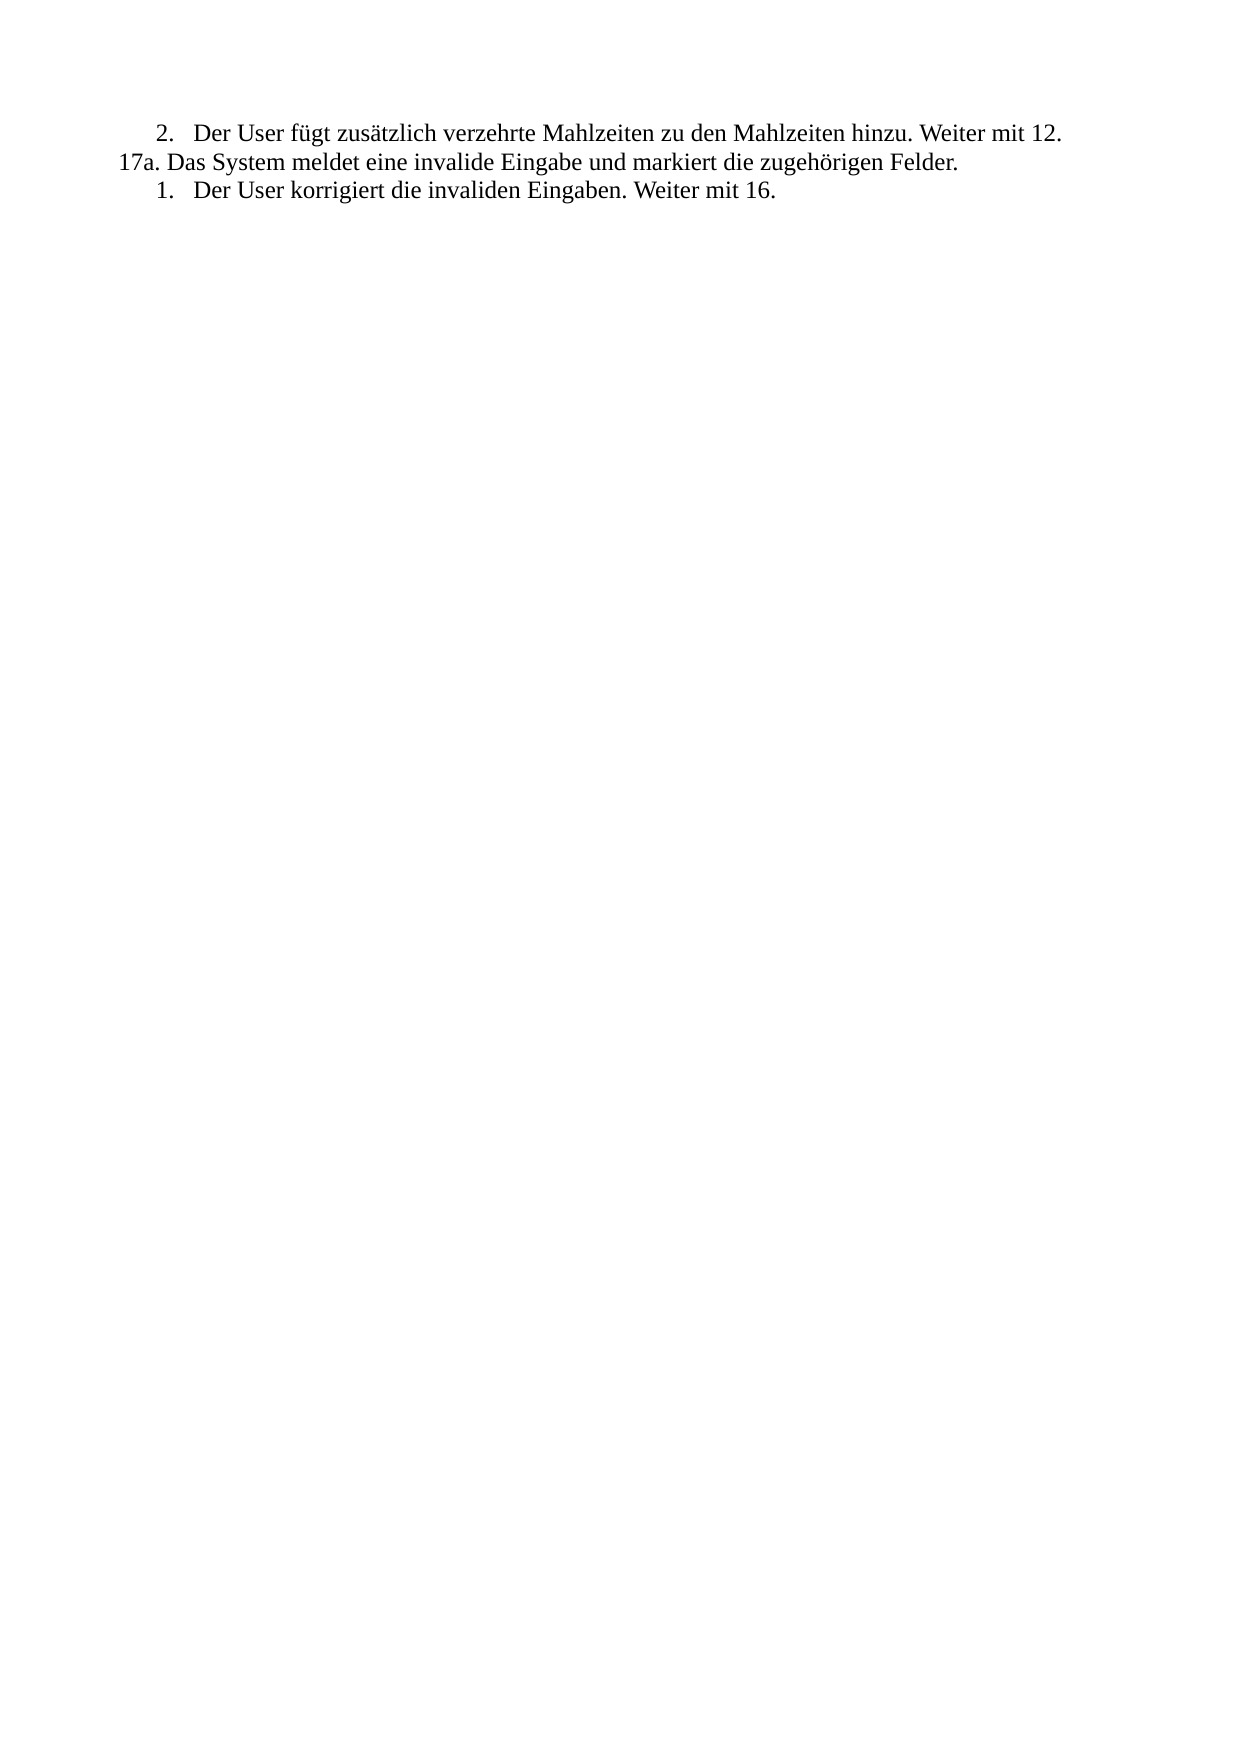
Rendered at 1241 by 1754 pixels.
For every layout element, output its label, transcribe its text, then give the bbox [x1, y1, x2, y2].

list Der User korrigiert die invaliden Eingaben. Weiter mit 16. [156, 176, 1122, 204]
list Der User fügt zusätzlich verzehrte Mahlzeiten zu den Mahlzeiten hinzu. Weiter mit 12. [156, 118, 1122, 147]
text 17a. Das System meldet eine invalide Eingabe und markiert die zugehörigen Felder. [118, 147, 1122, 176]
